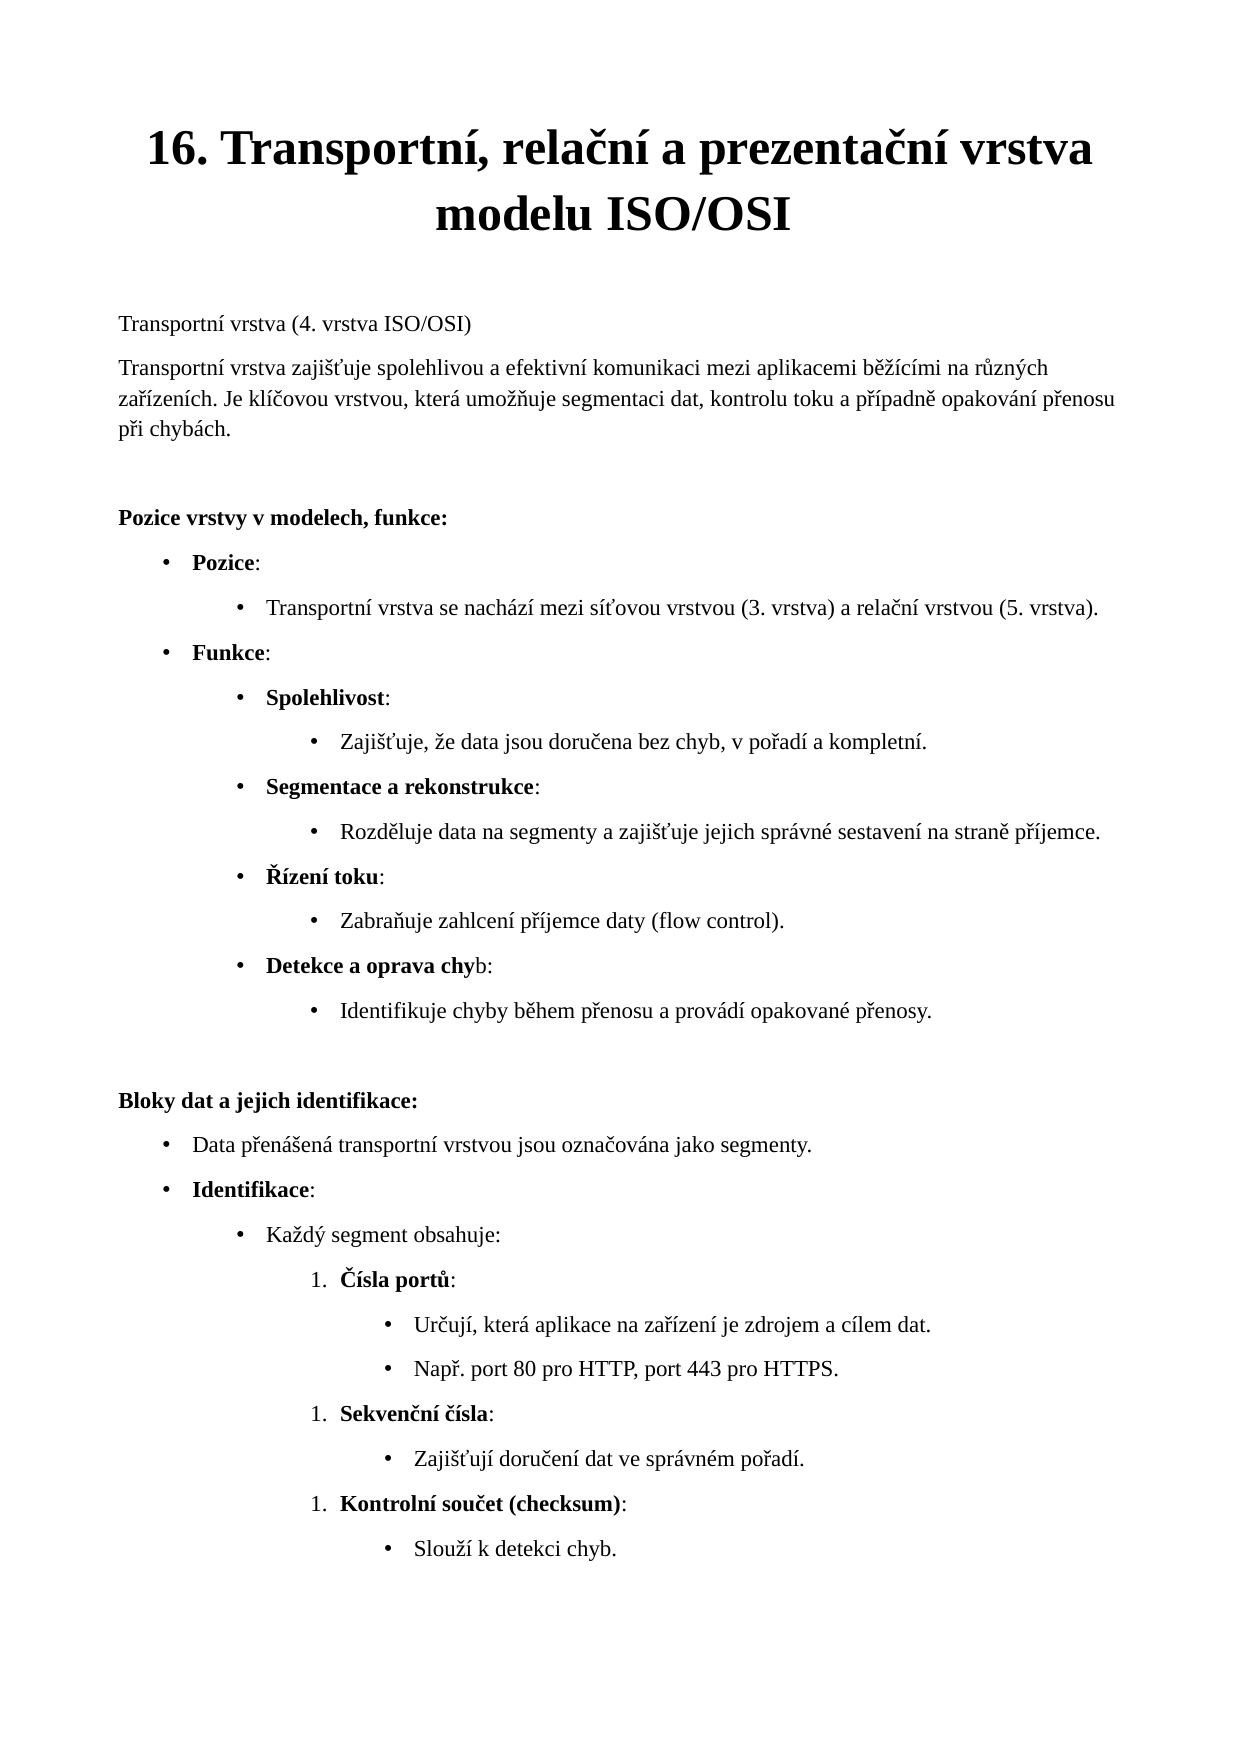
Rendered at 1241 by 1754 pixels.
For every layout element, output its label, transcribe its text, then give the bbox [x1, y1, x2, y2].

text Transportní vrstva (4. vrstva ISO/OSI) [118, 309, 1122, 336]
list Slouží k detekci chyb. [384, 1534, 1122, 1561]
list Segmentace a rekonstrukce: [236, 773, 1122, 799]
text 16. Transportní, relační a prezentační vrstva modelu ISO/OSI [118, 118, 1122, 242]
list Rozděluje data na segmenty a zajišťuje jejich správné sestavení na straně příjemce. [310, 818, 1122, 844]
list Zajišťují doručení dat ve správném pořadí. [384, 1445, 1122, 1471]
text Bloky dat a jejich identifikace: [118, 1087, 1122, 1113]
list Určují, která aplikace na zařízení je zdrojem a cílem dat. [384, 1311, 1122, 1337]
text Pozice vrstvy v modelech, funkce: [118, 504, 1122, 531]
list Čísla portů: [310, 1266, 1122, 1292]
list Zabraňuje zahlcení příjemce daty (flow control). [310, 907, 1122, 934]
list Funkce: [162, 639, 1122, 665]
list Identifikuje chyby během přenosu a provádí opakované přenosy. [310, 997, 1122, 1023]
list Řízení toku: [236, 863, 1122, 889]
list Pozice: [162, 549, 1122, 576]
list Data přenášená transportní vrstvou jsou označována jako segmenty. [162, 1131, 1122, 1158]
list Identifikace: [162, 1176, 1122, 1203]
text Transportní vrstva zajišťuje spolehlivou a efektivní komunikaci mezi aplikacemi běžícími na různých zařízeních. Je klíčovou vrstvou, která umožňuje segmentaci dat, kontrolu toku a případně opakování přenosu při chybách. [118, 354, 1122, 441]
list Zajišťuje, že data jsou doručena bez chyb, v pořadí a kompletní. [310, 728, 1122, 755]
list Např. port 80 pro HTTP, port 443 pro HTTPS. [384, 1355, 1122, 1382]
list Transportní vrstva se nachází mezi síťovou vrstvou (3. vrstva) a relační vrstvou (5. vrstva). [236, 594, 1122, 620]
list Detekce a oprava chyb: [236, 952, 1122, 979]
list Každý segment obsahuje: [236, 1221, 1122, 1247]
list Kontrolní součet (checksum): [310, 1490, 1122, 1516]
list Spolehlivost: [236, 683, 1122, 710]
list Sekvenční čísla: [310, 1400, 1122, 1427]
